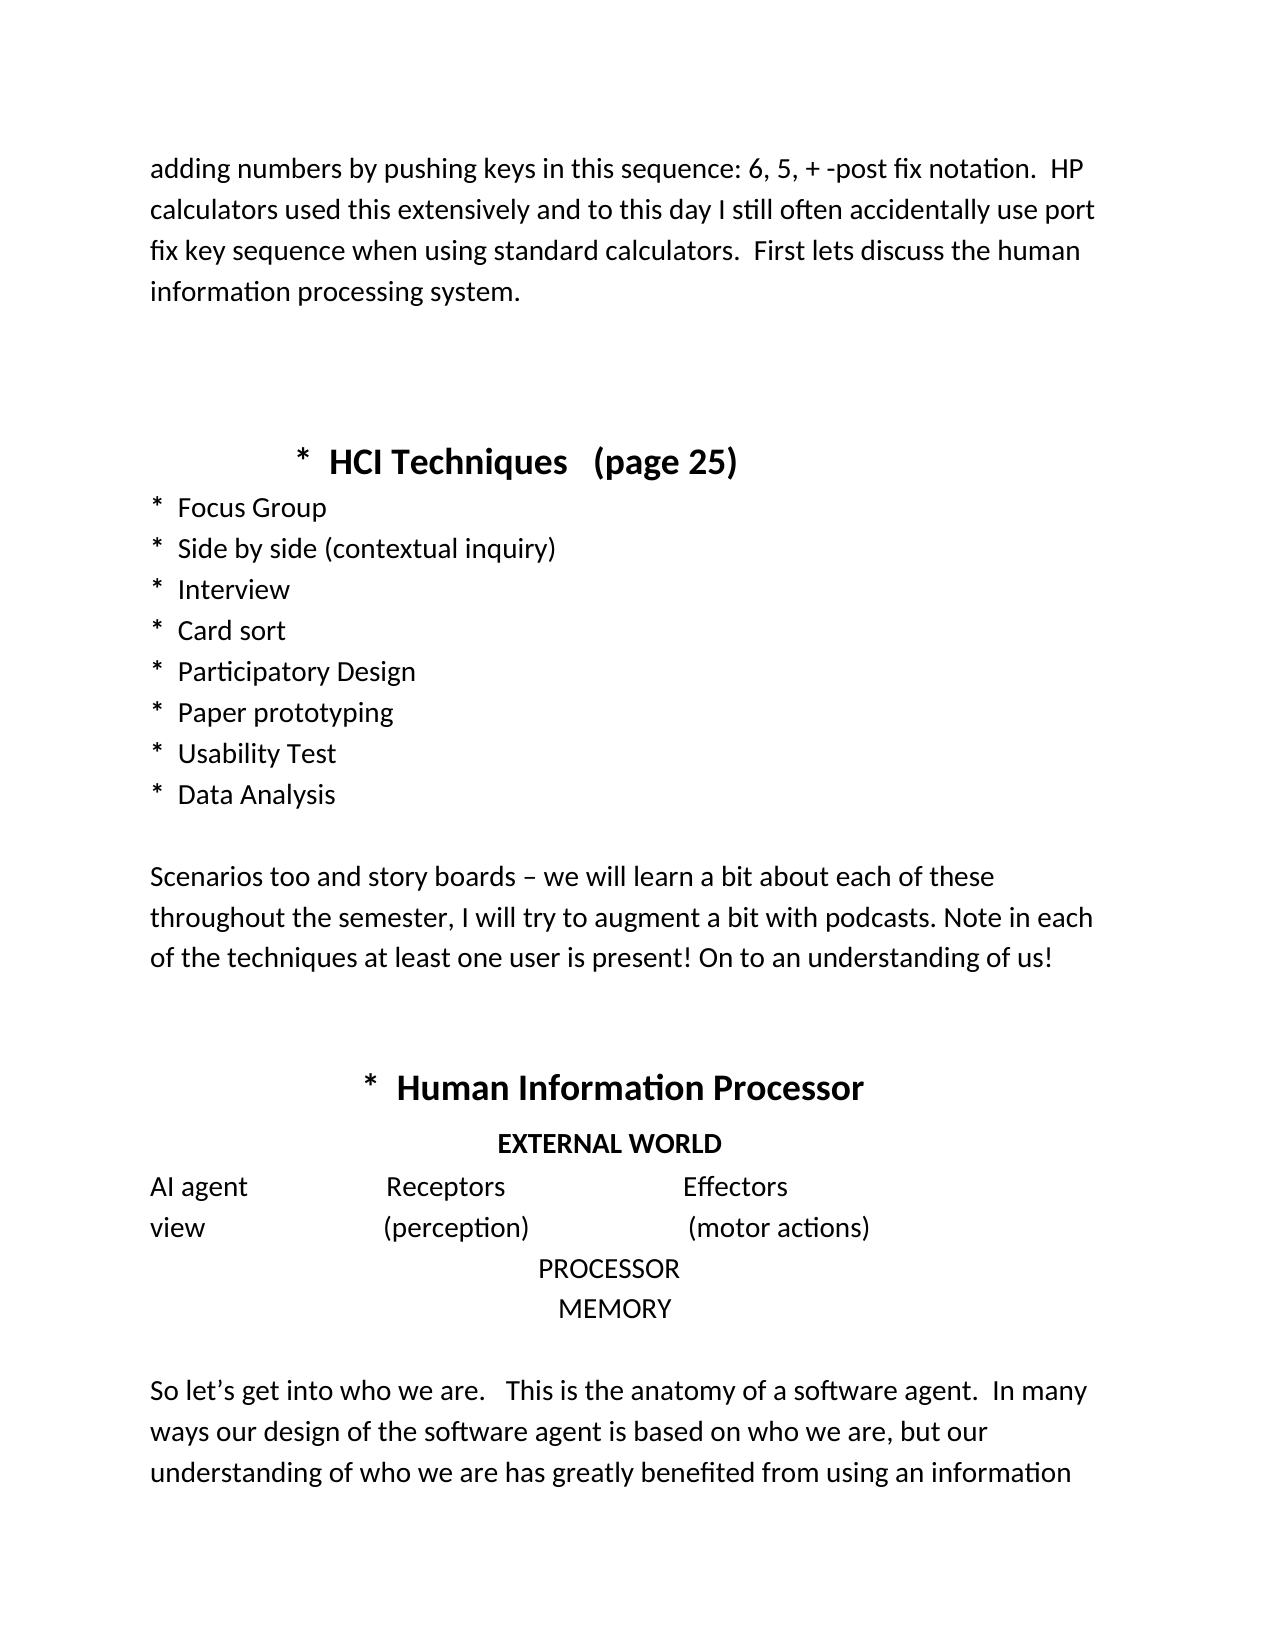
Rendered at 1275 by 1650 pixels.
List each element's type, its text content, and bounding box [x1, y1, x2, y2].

text adding numbers by pushing keys in this sequence: 6, 5, + -post fix notation. HP calculators used this extensively and to this day I still often accidentally use port fix key sequence when using standard calculators. First lets discuss the human information processing system. * HCI Techniques (page 25) * Focus Group * Side by side (contextual inquiry) * Interview * Card sort * Participatory Design * Paper prototyping * Usability Test * Data Analysis Scenarios too and story boards – we will learn a bit about each of these throughout the semester, I will try to augment a bit with podcasts. Note in each of the techniques at least one user is present! On to an understanding of us! * Human Information Processor EXTERNAL WORLD AI agent Receptors Effectors view (perception) (motor actions) PROCESSOR MEMORY So let’s get into who we are. This is the anatomy of a software agent. In many ways our design of the software agent is based on who we are, but our understanding of who we are has greatly benefited from using an information [150, 150, 1125, 1490]
